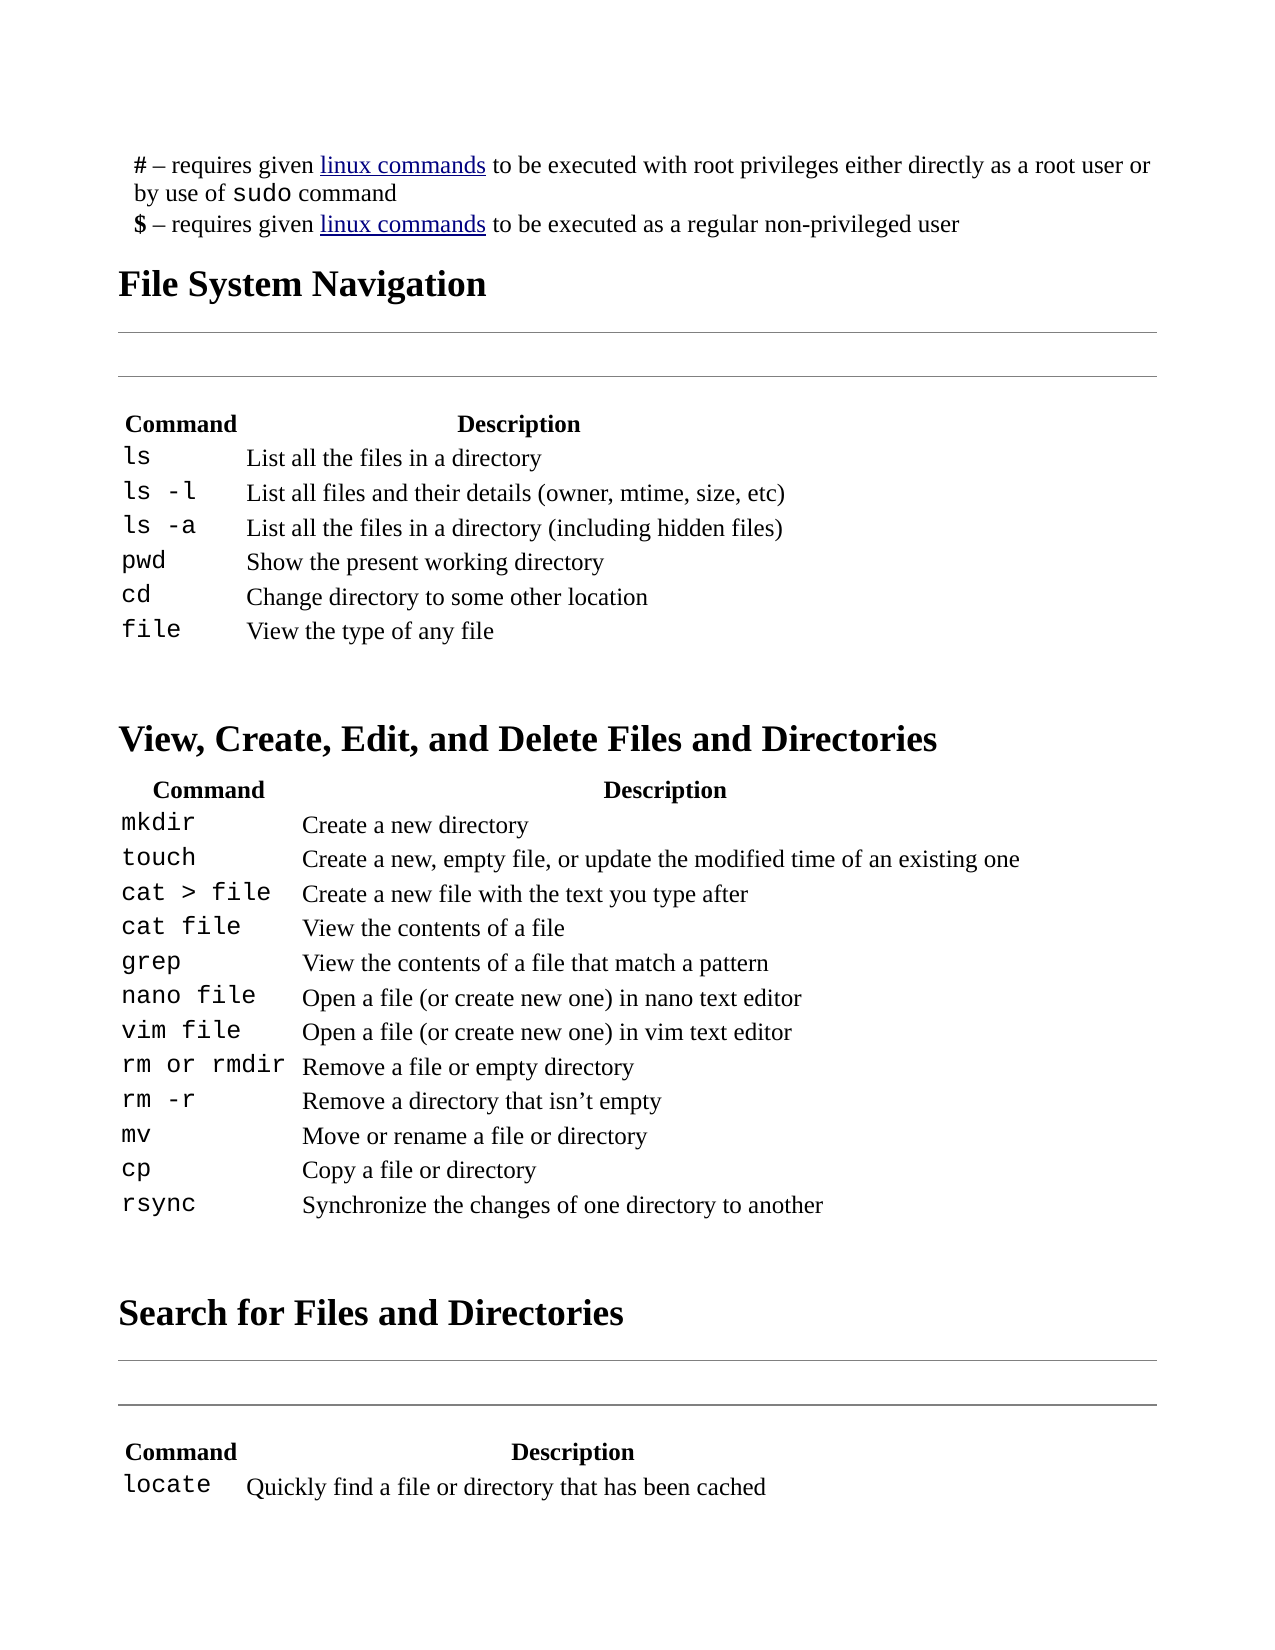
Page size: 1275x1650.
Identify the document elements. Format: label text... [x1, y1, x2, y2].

table_cell ls -a [118, 510, 243, 544]
table_header [118, 147, 131, 241]
table_cell rm or rmdir [118, 1049, 299, 1083]
table_cell rm -r [118, 1084, 299, 1118]
table_cell grep [118, 945, 299, 980]
table_cell Change directory to some other location [243, 579, 794, 613]
table_cell cd [118, 579, 243, 613]
table_cell cat > file [118, 876, 299, 911]
table_cell nano file [118, 980, 299, 1014]
table_cell Copy a file or directory [299, 1153, 1031, 1187]
table_cell Show the present working directory [243, 544, 794, 579]
table_cell Create a new, empty file, or update the modified time of an existing one [299, 841, 1031, 876]
table_cell Open a file (or create new one) in vim text editor [299, 1014, 1031, 1049]
table_cell Remove a directory that isn’t empty [299, 1084, 1031, 1118]
table_cell cat file [118, 911, 299, 945]
table_cell cp [118, 1153, 299, 1187]
table_cell rsync [118, 1187, 299, 1222]
table_cell Move or rename a file or directory [299, 1118, 1031, 1153]
table_cell List all the files in a directory (including hidden files) [243, 510, 794, 544]
table_cell vim file [118, 1014, 299, 1049]
table_cell Create a new directory [299, 807, 1031, 841]
table_header Command [118, 1434, 243, 1469]
table_header # – requires given linux commands to be executed with root privileges either directly as a root user or by use of sudo command $ – requires given linux commands to be executed as a regular non-privileged user [131, 147, 1157, 241]
table_cell ls -l [118, 475, 243, 510]
subtitle View, Create, Edit, and Delete Files and Directories [118, 717, 1157, 760]
table_cell file [118, 614, 243, 648]
table_cell Remove a file or empty directory [299, 1049, 1031, 1083]
table_cell View the type of any file [243, 614, 794, 648]
table_cell Quickly find a file or directory that has been cached [243, 1469, 902, 1503]
table_cell ls [118, 441, 243, 475]
table_cell View the contents of a file that match a pattern [299, 945, 1031, 980]
table_header Description [243, 1434, 902, 1469]
table_cell Synchronize the changes of one directory to another [299, 1187, 1031, 1222]
table_cell pwd [118, 544, 243, 579]
table_cell List all files and their details (owner, mtime, size, etc) [243, 475, 794, 510]
table_header Command [118, 406, 243, 441]
subtitle Search for Files and Directories [118, 1290, 1157, 1333]
table_header Description [243, 406, 794, 441]
table_header Description [299, 772, 1031, 807]
table_cell Open a file (or create new one) in nano text editor [299, 980, 1031, 1014]
table_cell mkdir [118, 807, 299, 841]
table_cell List all the files in a directory [243, 441, 794, 475]
table_cell View the contents of a file [299, 911, 1031, 945]
table_cell Create a new file with the text you type after [299, 876, 1031, 911]
table_cell locate [118, 1469, 243, 1503]
subtitle File System Navigation [118, 262, 1157, 305]
table_header Command [118, 772, 299, 807]
table_cell mv [118, 1118, 299, 1153]
table_cell touch [118, 841, 299, 876]
